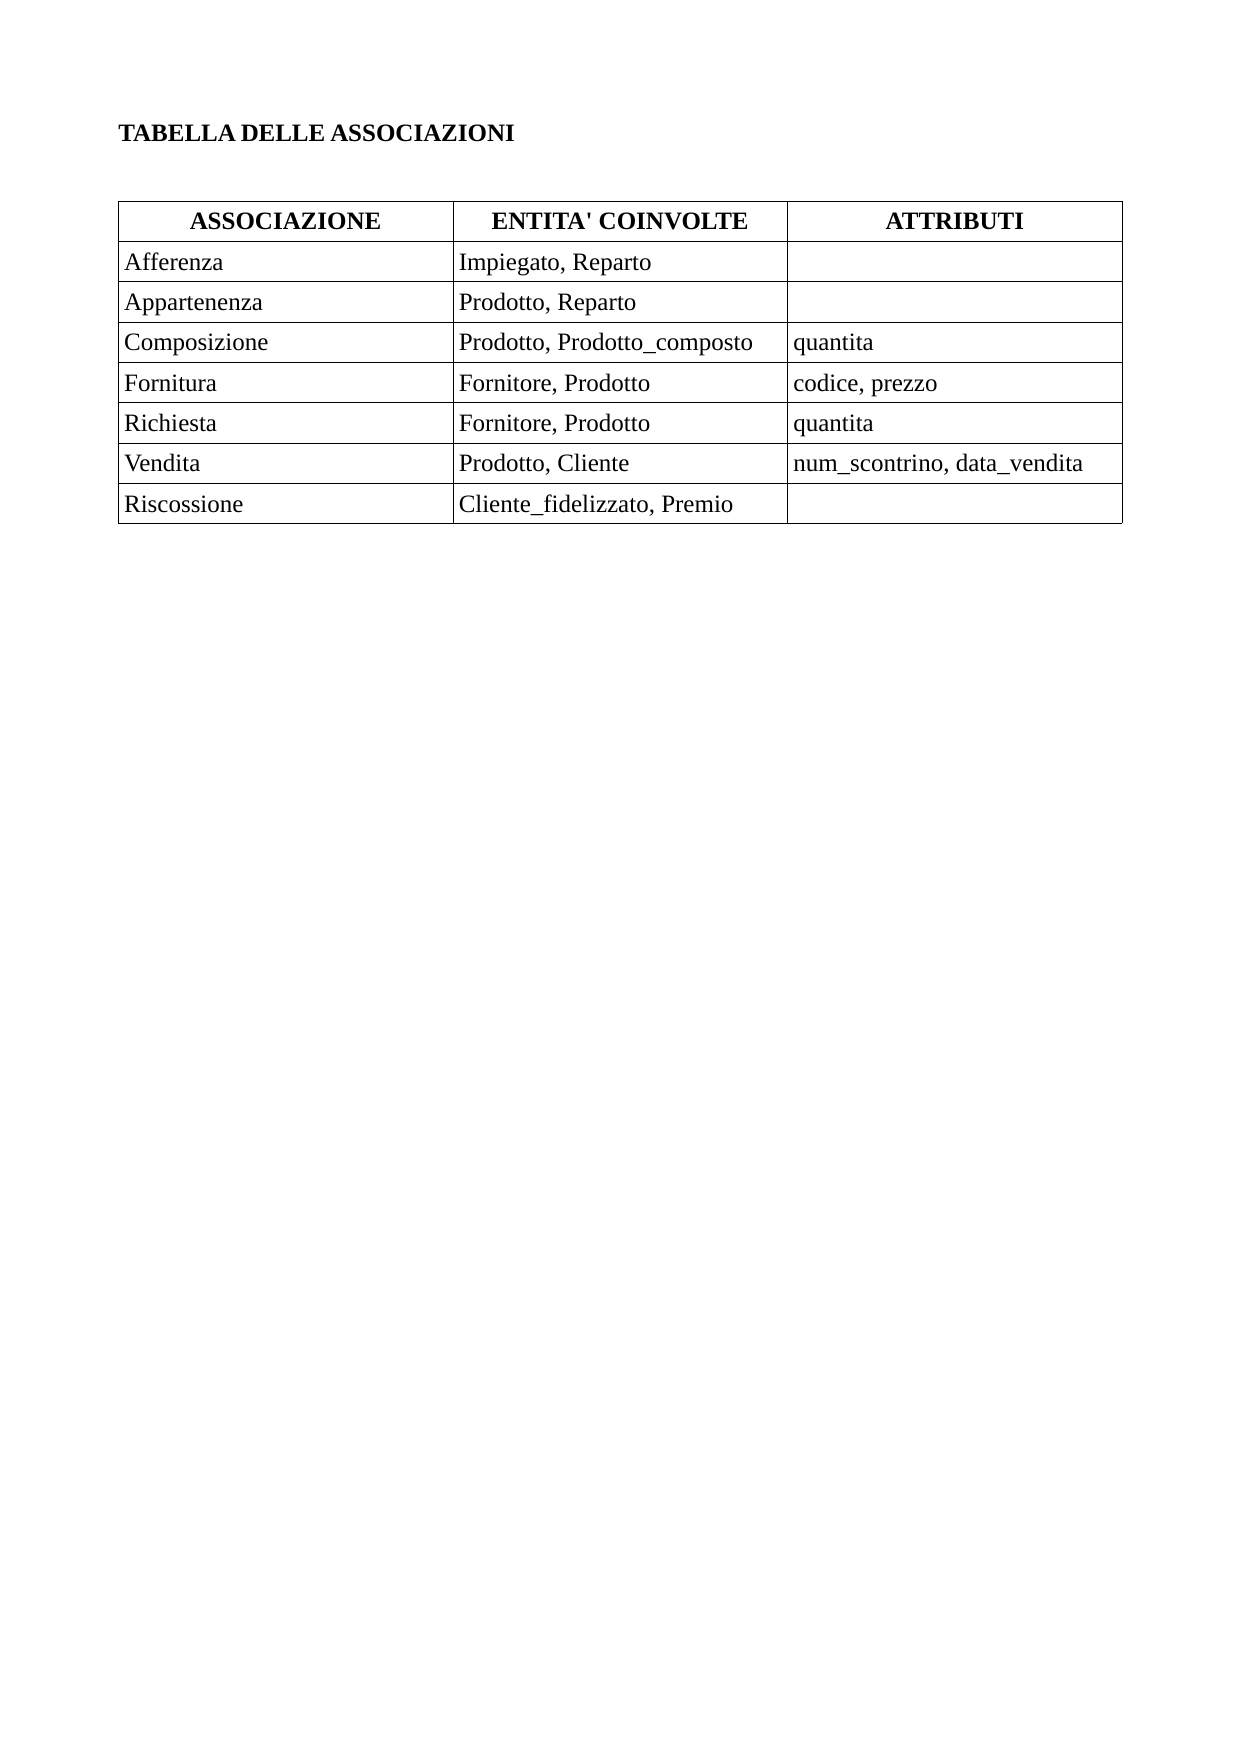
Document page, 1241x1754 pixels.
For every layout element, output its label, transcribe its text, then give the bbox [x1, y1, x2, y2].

table_cell Prodotto, Cliente [454, 444, 787, 483]
table_cell Impiegato, Reparto [454, 242, 787, 281]
table_header ATTRIBUTI [788, 202, 1122, 241]
table_cell quantita [788, 323, 1122, 362]
table_cell [788, 282, 1122, 322]
table_cell Richiesta [119, 403, 453, 442]
table_cell codice, prezzo [788, 363, 1122, 402]
table_cell Prodotto, Prodotto_composto [454, 323, 787, 362]
table_cell Fornitura [119, 363, 453, 402]
table_header ENTITA' COINVOLTE [454, 202, 787, 241]
table_cell Riscossione [119, 484, 453, 523]
table_header ASSOCIAZIONE [119, 202, 453, 241]
table_cell Appartenenza [119, 282, 453, 322]
table_cell Afferenza [119, 242, 453, 281]
text TABELLA DELLE ASSOCIAZIONI [118, 118, 1122, 147]
table_cell Vendita [119, 444, 453, 483]
table_cell num_scontrino, data_vendita [788, 444, 1122, 483]
table_cell [788, 484, 1122, 523]
table_cell Composizione [119, 323, 453, 362]
table_cell quantita [788, 403, 1122, 442]
table_cell Cliente_fidelizzato, Premio [454, 484, 787, 523]
table_cell Fornitore, Prodotto [454, 363, 787, 402]
table_cell Fornitore, Prodotto [454, 403, 787, 442]
table_cell [788, 242, 1122, 281]
table_cell Prodotto, Reparto [454, 282, 787, 322]
